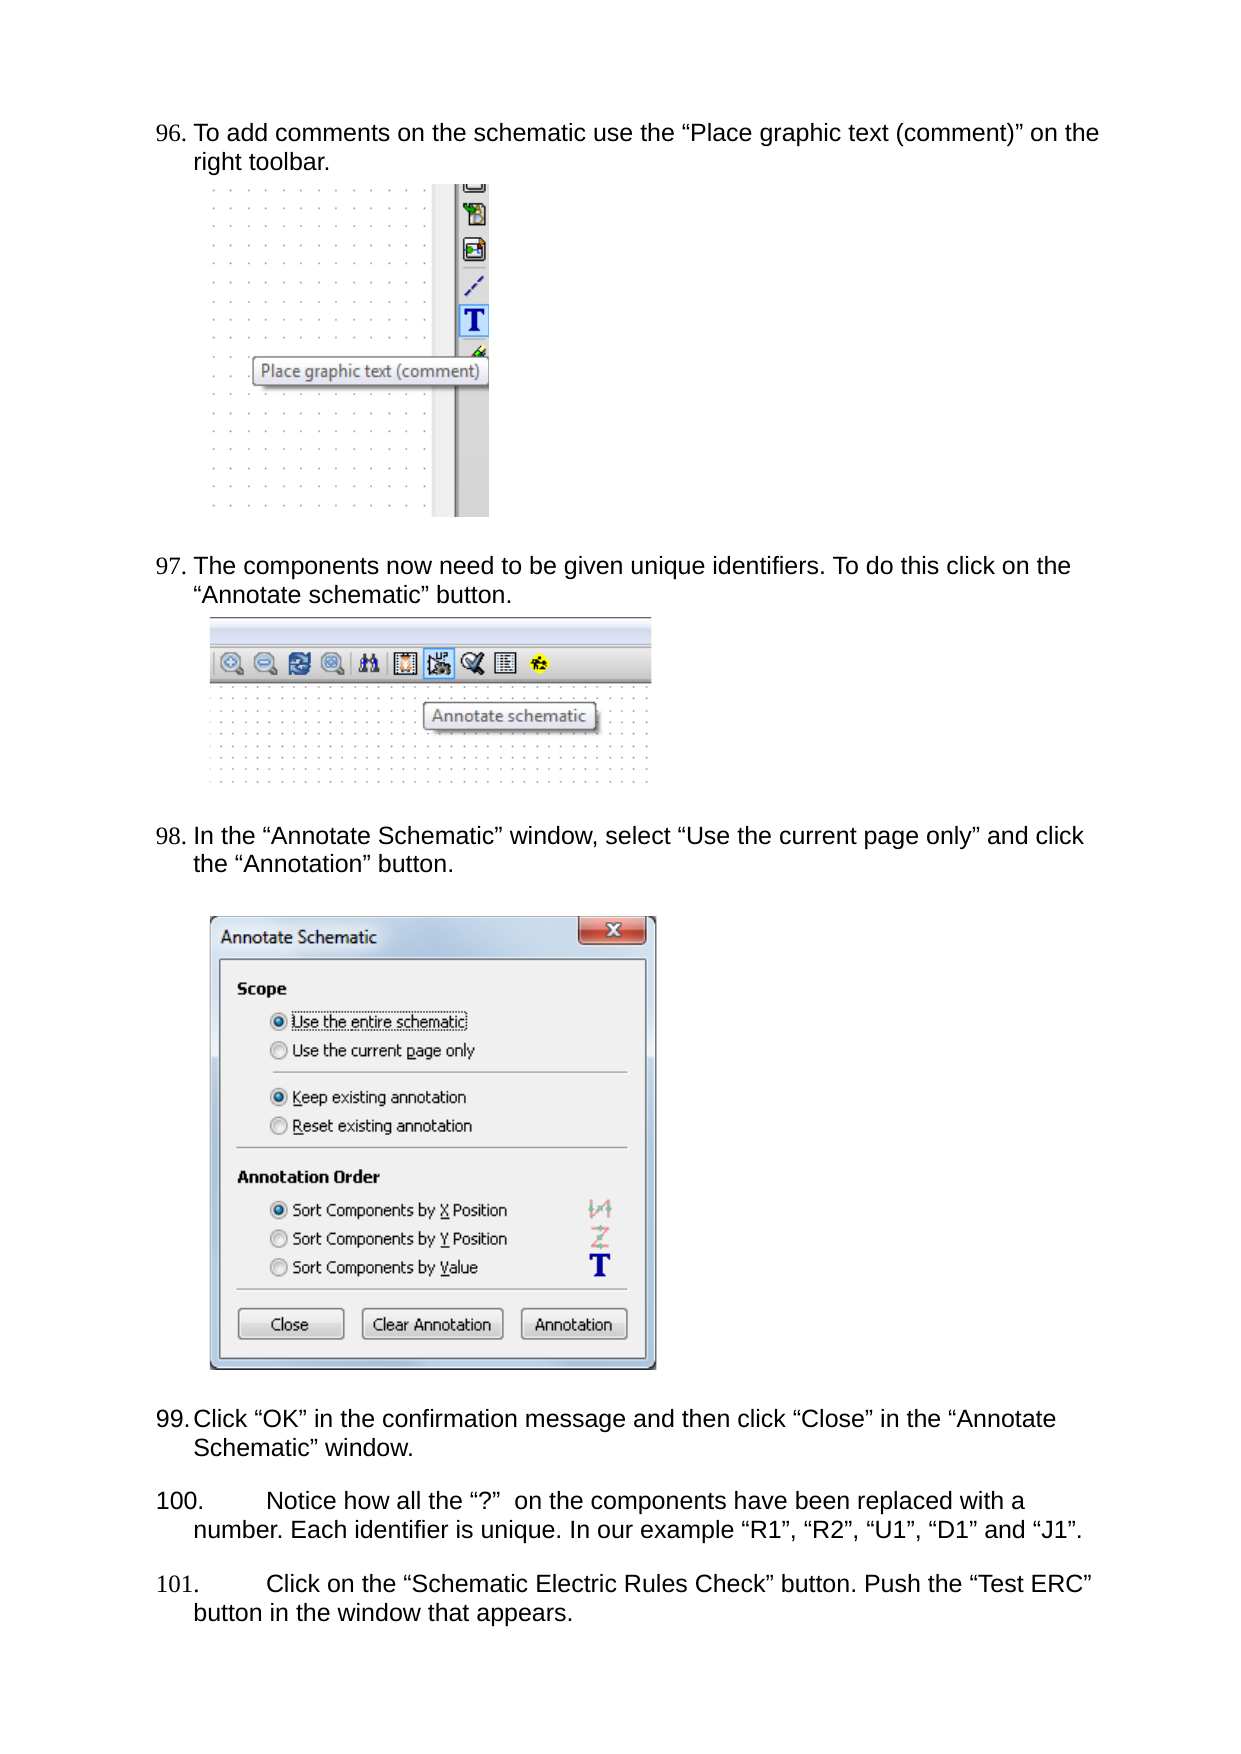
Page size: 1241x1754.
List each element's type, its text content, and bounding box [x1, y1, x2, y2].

list The components now need to be given unique identifiers. To do this click on the “Annotate schematic” button. [156, 551, 1122, 796]
picture [209, 916, 657, 1370]
list In the “Annotate Schematic” window, select “Use the current page only” and click the “Annotation” button. [156, 821, 1122, 1379]
picture [209, 184, 489, 517]
picture [209, 617, 652, 787]
list Notice how all the “?” on the components have been replaced with a number. Each identifier is unique. In our example “R1”, “R2”, “U1”, “D1” and “J1”. [156, 1486, 1122, 1544]
list Click on the “Schematic Electric Rules Check” button. Push the “Test ERC” button in the window that appears. [156, 1569, 1122, 1626]
list Click “OK” in the confirmation message and then click “Close” in the “Annotate Schematic” window. [156, 1404, 1122, 1461]
list To add comments on the schematic use the “Place graphic text (comment)” on the right toolbar. [156, 118, 1122, 526]
